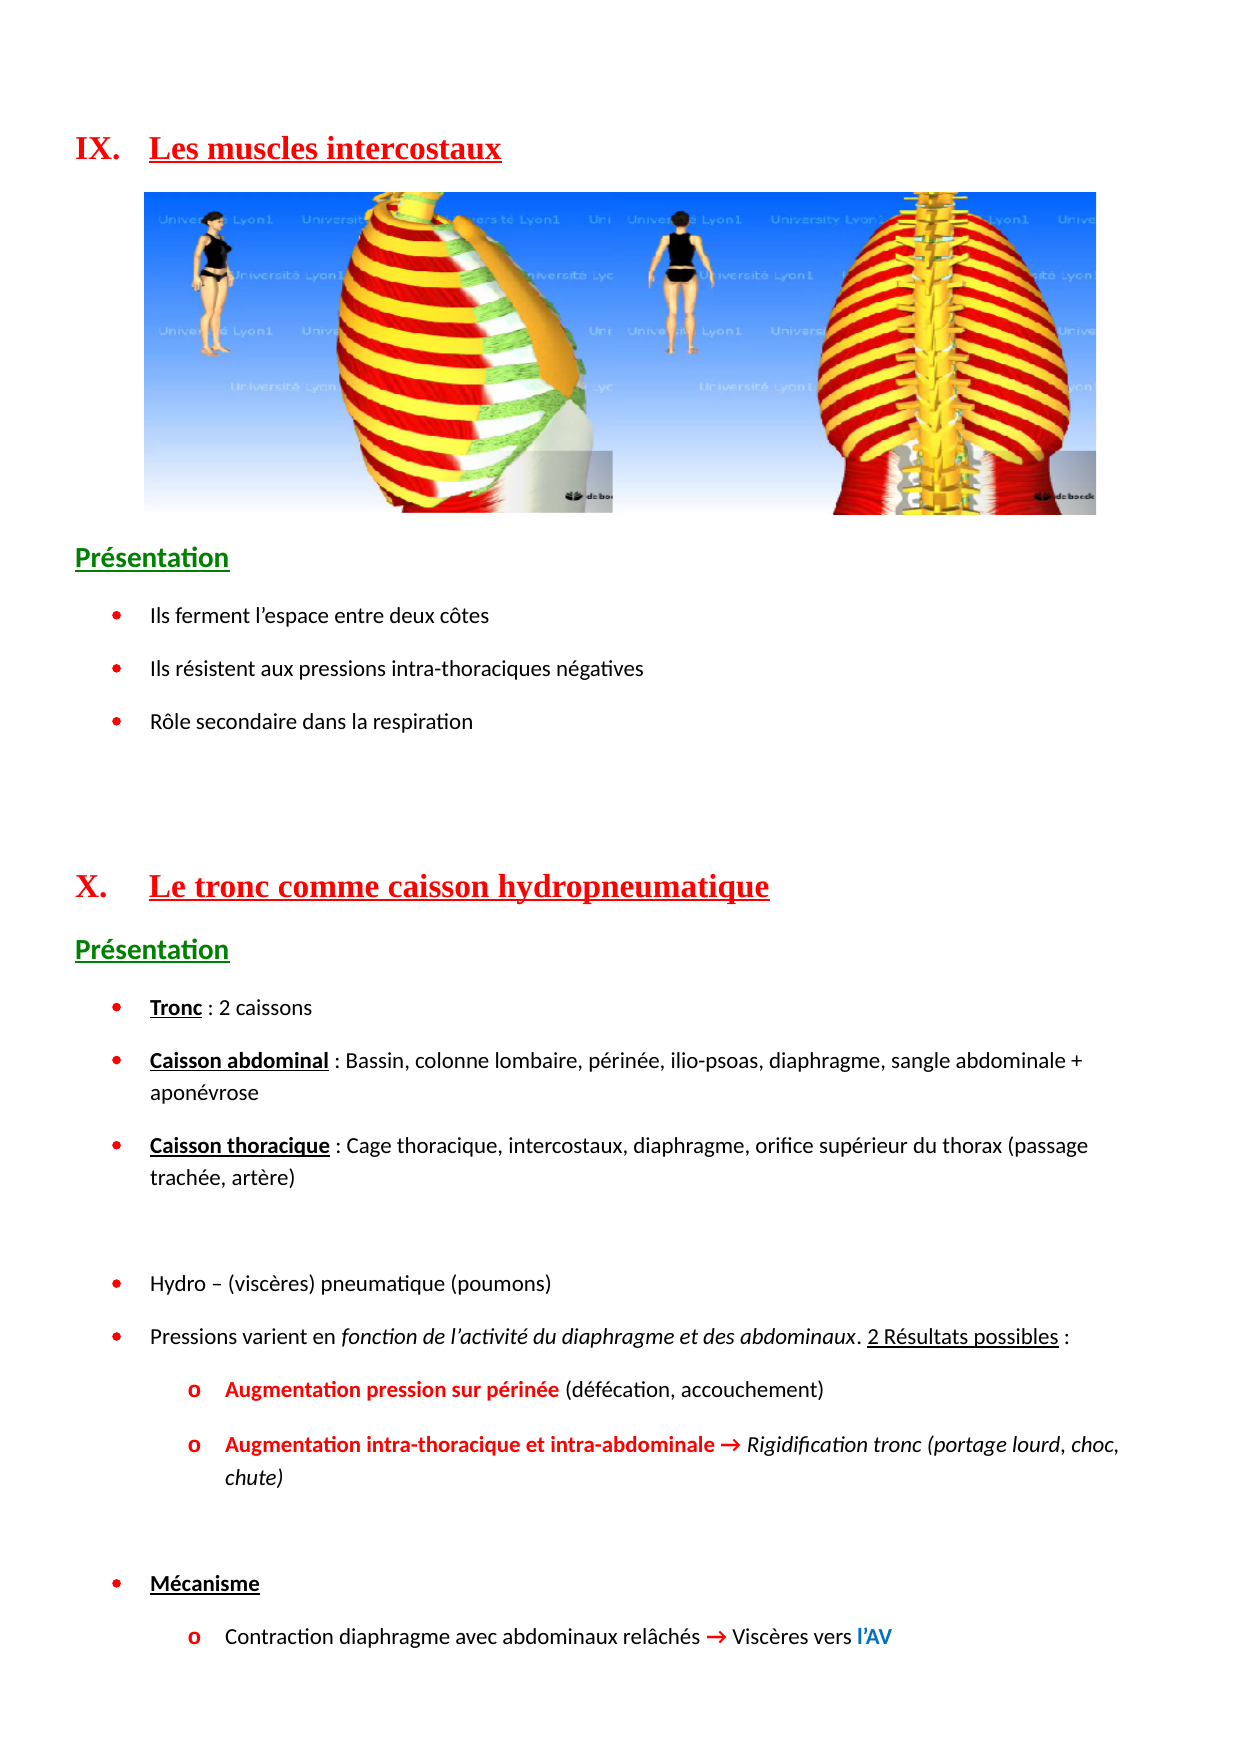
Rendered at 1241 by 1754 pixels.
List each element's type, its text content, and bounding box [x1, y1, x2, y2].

list Contraction diaphragme avec abdominaux relâchés → Viscères vers l’AV [187, 1622, 1165, 1651]
list Mécanisme [112, 1569, 1165, 1597]
list Tronc : 2 caissons [112, 993, 1165, 1021]
list Augmentation pression sur périnée (défécation, accouchement) [187, 1375, 1165, 1404]
list Hydro – (viscères) pneumatique (poumons) [112, 1269, 1165, 1297]
list Caisson abdominal : Bassin, colonne lombaire, périnée, ilio-psoas, diaphragme, sangle abdominale + aponévrose [112, 1046, 1165, 1106]
list Rôle secondaire dans la respiration [112, 707, 1165, 735]
list Caisson thoracique : Cage thoracique, intercostaux, diaphragme, orifice supérieur du thorax (passage trachée, artère) [112, 1131, 1165, 1191]
list Ils résistent aux pressions intra-thoraciques négatives [112, 654, 1165, 682]
text IX. Les muscles intercostaux [75, 128, 1165, 166]
list Augmentation intra-thoracique et intra-abdominale → Rigidification tronc (portage lourd, choc, chute) [187, 1430, 1165, 1491]
text Présentation [75, 931, 1165, 967]
list Ils ferment l’espace entre deux côtes [112, 601, 1165, 629]
text Présentation [75, 539, 1165, 575]
text X. Le tronc comme caisson hydropneumatique [75, 866, 1165, 904]
list Pressions varient en fonction de l’activité du diaphragme et des abdominaux. 2 Résultats possibles : [112, 1322, 1165, 1350]
